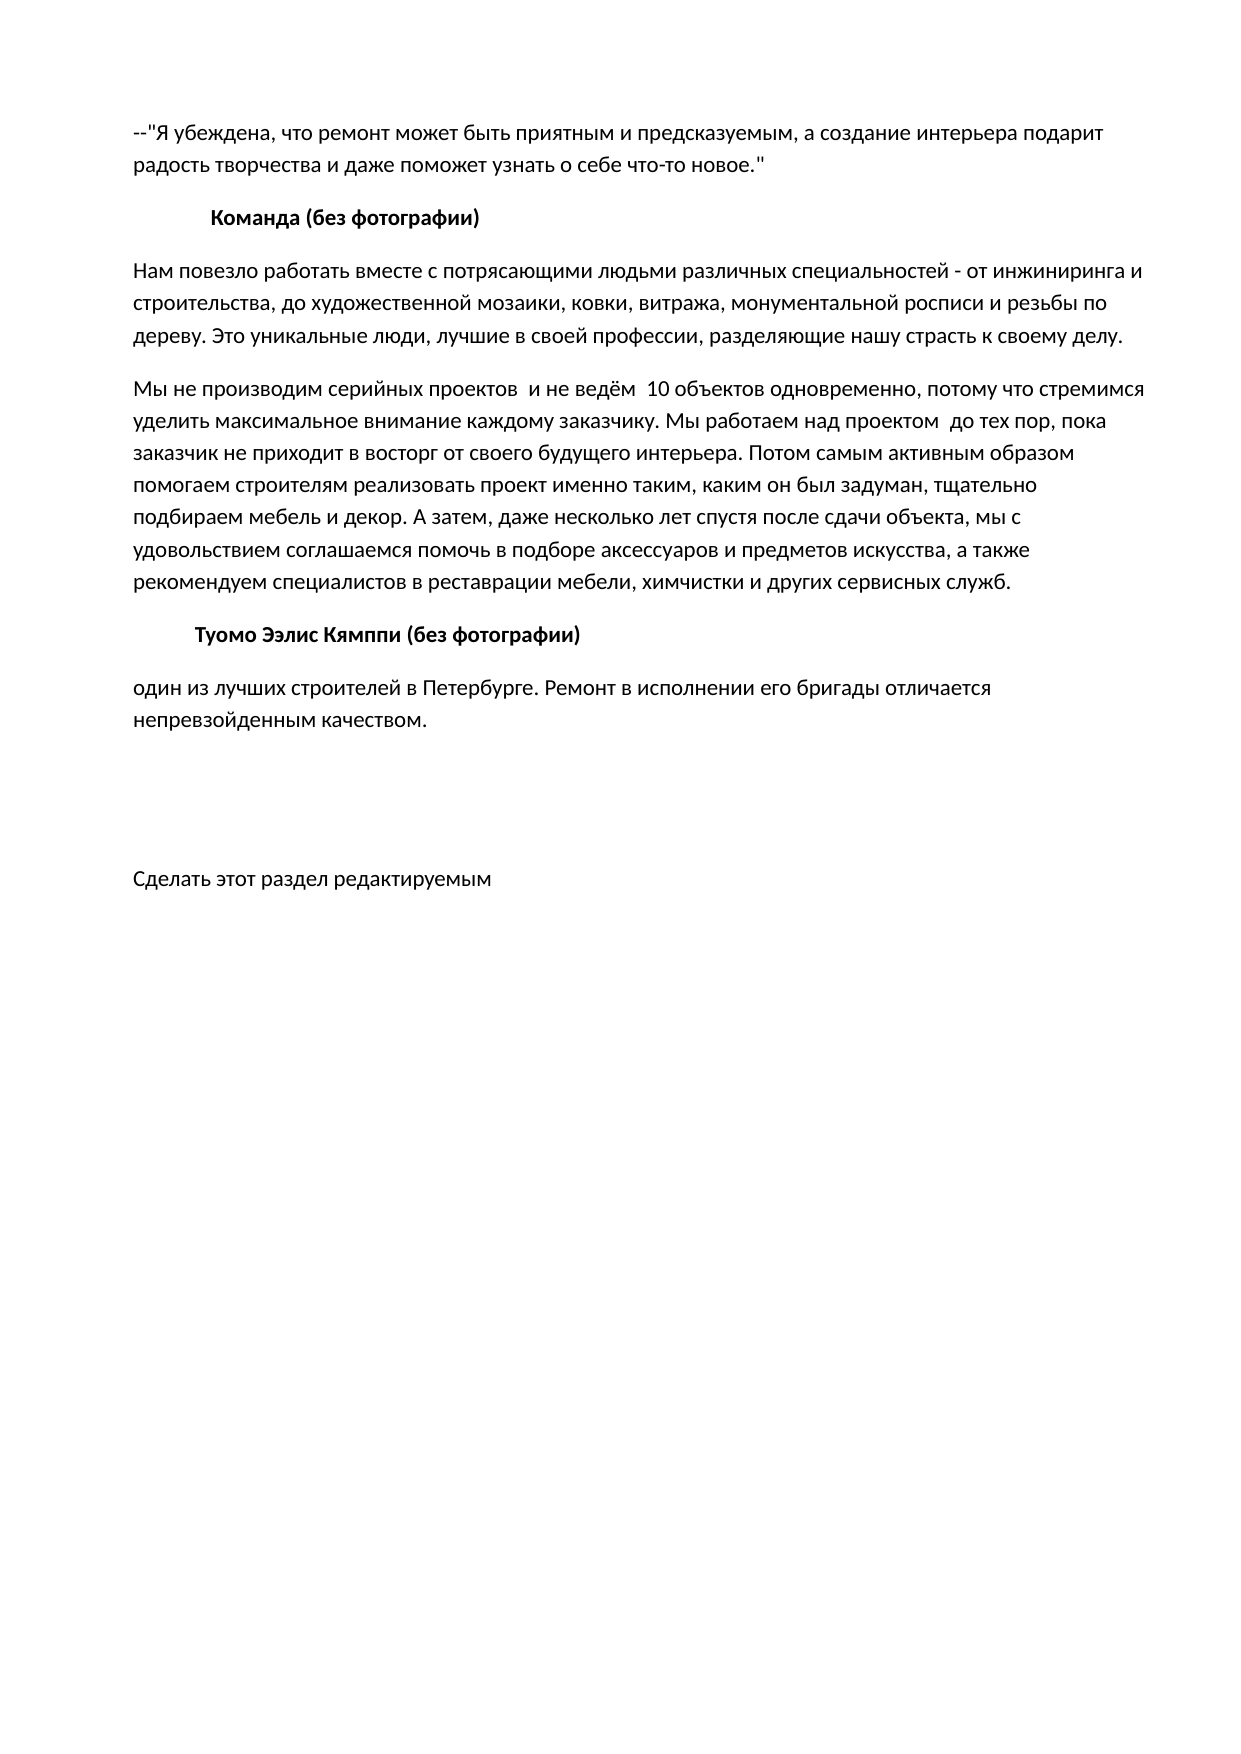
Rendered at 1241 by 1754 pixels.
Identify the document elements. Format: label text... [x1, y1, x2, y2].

text один из лучших строителей в Петербурге. Ремонт в исполнении его бригады отличается непревзойденным качеством. [133, 673, 1152, 733]
text Туомо Ээлис Кямппи (без фотографии) [133, 620, 1152, 648]
text --"Я убеждена, что ремонт может быть приятным и предсказуемым, а создание интерьера подарит радость творчества и даже поможет узнать о себе что-то новое." [133, 118, 1152, 178]
text Команда (без фотографии) [133, 203, 1152, 231]
text Мы не производим серийных проектов и не ведём 10 объектов одновременно, потому что стремимся уделить максимальное внимание каждому заказчику. Мы работаем над проектом до тех пор, пока заказчик не приходит в восторг от своего будущего интерьера. Потом самым активным образом помогаем строителям реализовать проект именно таким, каким он был задуман, тщательно подбираем мебель и декор. А затем, даже несколько лет спустя после сдачи объекта, мы с удовольствием соглашаемся помочь в подборе аксессуаров и предметов искусства, а также рекомендуем специалистов в реставрации мебели, химчистки и других сервисных служб. [133, 374, 1152, 595]
text Нам повезло работать вместе с потрясающими людьми различных специальностей - от инжиниринга и строительства, до художественной мозаики, ковки, витража, монументальной росписи и резьбы по дереву. Это уникальные люди, лучшие в своей профессии, разделяющие нашу страсть к своему делу. [133, 256, 1152, 349]
text Сделать этот раздел редактируемым [133, 864, 1152, 892]
